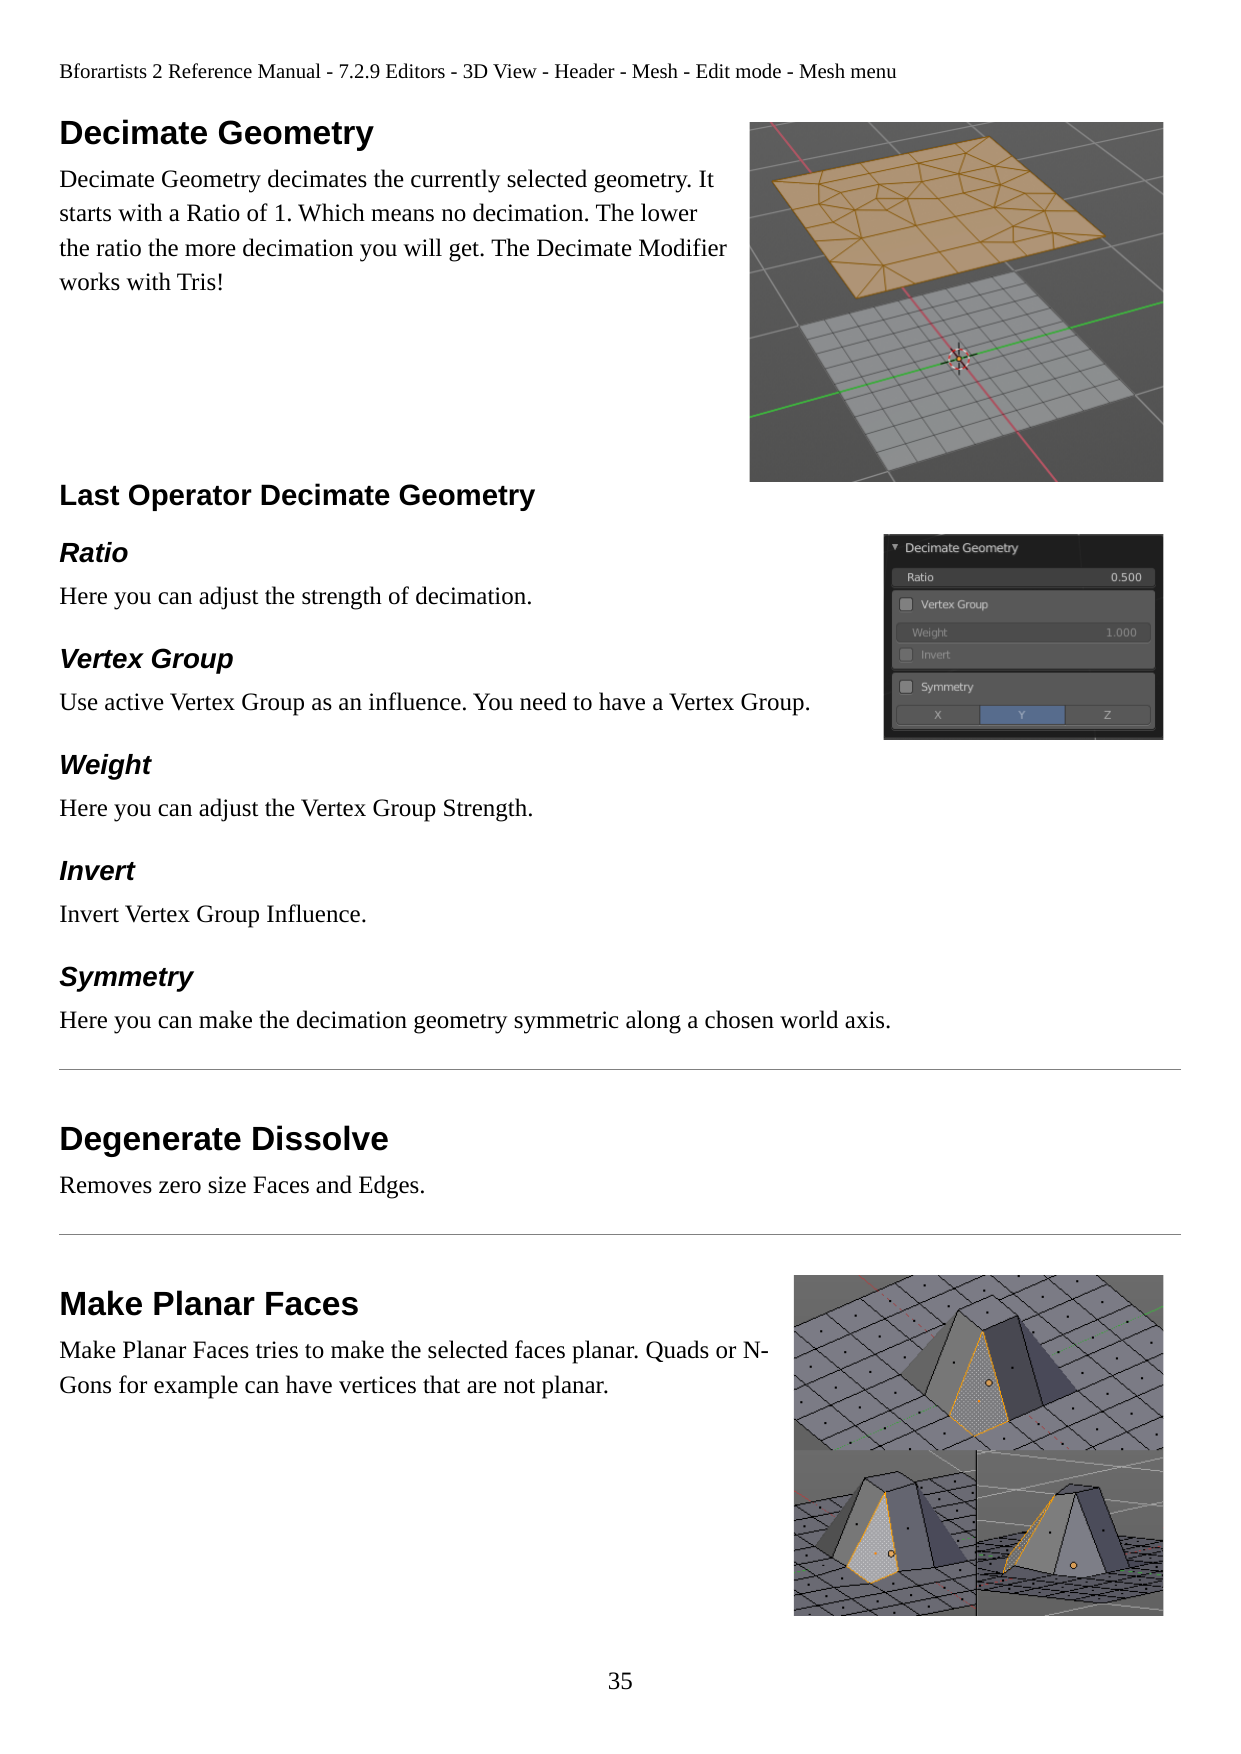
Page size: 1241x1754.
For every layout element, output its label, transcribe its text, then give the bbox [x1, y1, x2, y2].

text Here you can make the decimation geometry symmetric along a chosen world axis. [59, 1005, 1181, 1034]
subtitle Invert [59, 854, 1181, 886]
text Here you can adjust the Vertex Group Strength. [59, 793, 1181, 822]
subtitle Symmetry [59, 961, 1181, 992]
subtitle Decimate Geometry [59, 113, 1181, 151]
subtitle Degenerate Dissolve [59, 1119, 1181, 1158]
subtitle Weight [59, 749, 1181, 781]
text Removes zero size Faces and Edges. [59, 1170, 1181, 1199]
text Decimate Geometry decimates the currently selected geometry. It starts with a Ratio of 1. Which means no decimation. The lower the ratio the more decimation you will get. The Decimate Modifier works with Tris! [59, 164, 749, 296]
picture [749, 122, 1164, 482]
picture [883, 534, 1164, 740]
subtitle Last Operator Decimate Geometry [59, 478, 1181, 512]
text Make Planar Faces tries to make the selected faces planar. Quads or N-Gons for example can have vertices that are not planar. [59, 1335, 793, 1398]
text Here you can adjust the strength of decimation. [59, 581, 883, 610]
subtitle [1164, 537, 1181, 569]
picture [793, 1275, 1164, 1616]
subtitle Make Planar Faces [59, 1284, 793, 1323]
subtitle [1164, 1284, 1181, 1323]
subtitle [1164, 643, 1181, 674]
subtitle Vertex Group [59, 643, 883, 674]
subtitle Ratio [59, 537, 883, 569]
text Invert Vertex Group Influence. [59, 899, 1181, 928]
text Use active Vertex Group as an influence. You need to have a Vertex Group. [59, 687, 883, 716]
